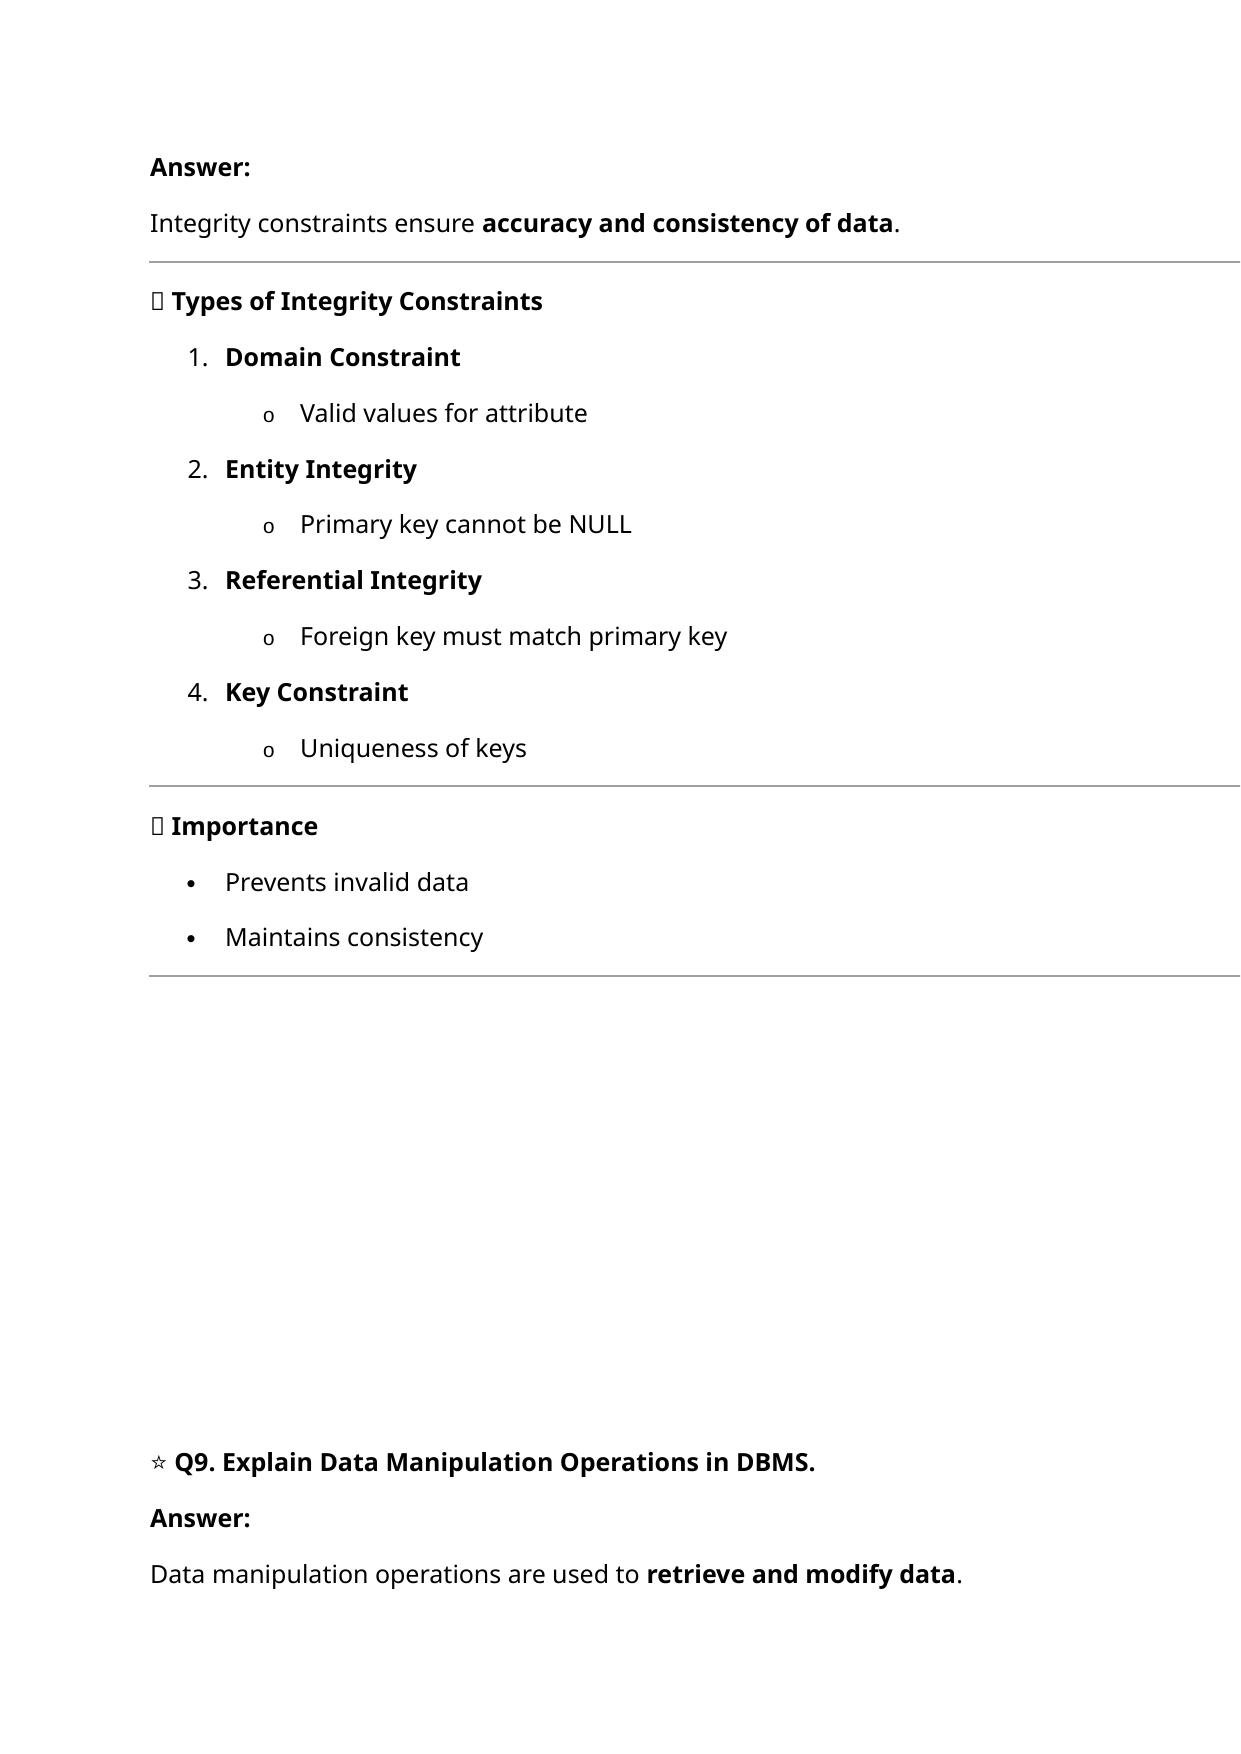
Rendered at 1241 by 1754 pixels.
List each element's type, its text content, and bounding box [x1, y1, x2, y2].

list Foreign key must match primary key [262, 619, 1090, 653]
text Integrity constraints ensure accuracy and consistency of data. [150, 206, 1090, 240]
list Uniqueness of keys [262, 730, 1090, 764]
list Prevents invalid data [187, 864, 1090, 898]
list Entity Integrity [187, 451, 1090, 485]
text ⭐ Q9. Explain Data Manipulation Operations in DBMS. [150, 1444, 1090, 1479]
text Answer: [150, 150, 1090, 184]
list Domain Constraint [187, 339, 1090, 374]
list Primary key cannot be NULL [262, 507, 1090, 541]
text Data manipulation operations are used to retrieve and modify data. [150, 1556, 1090, 1590]
text 🔹 Importance [150, 808, 1090, 842]
list Valid values for attribute [262, 395, 1090, 429]
text 🔹 Types of Integrity Constraints [150, 284, 1090, 318]
text Answer: [150, 1500, 1090, 1534]
list Referential Integrity [187, 563, 1090, 597]
list Key Constraint [187, 674, 1090, 709]
list Maintains consistency [187, 920, 1090, 954]
